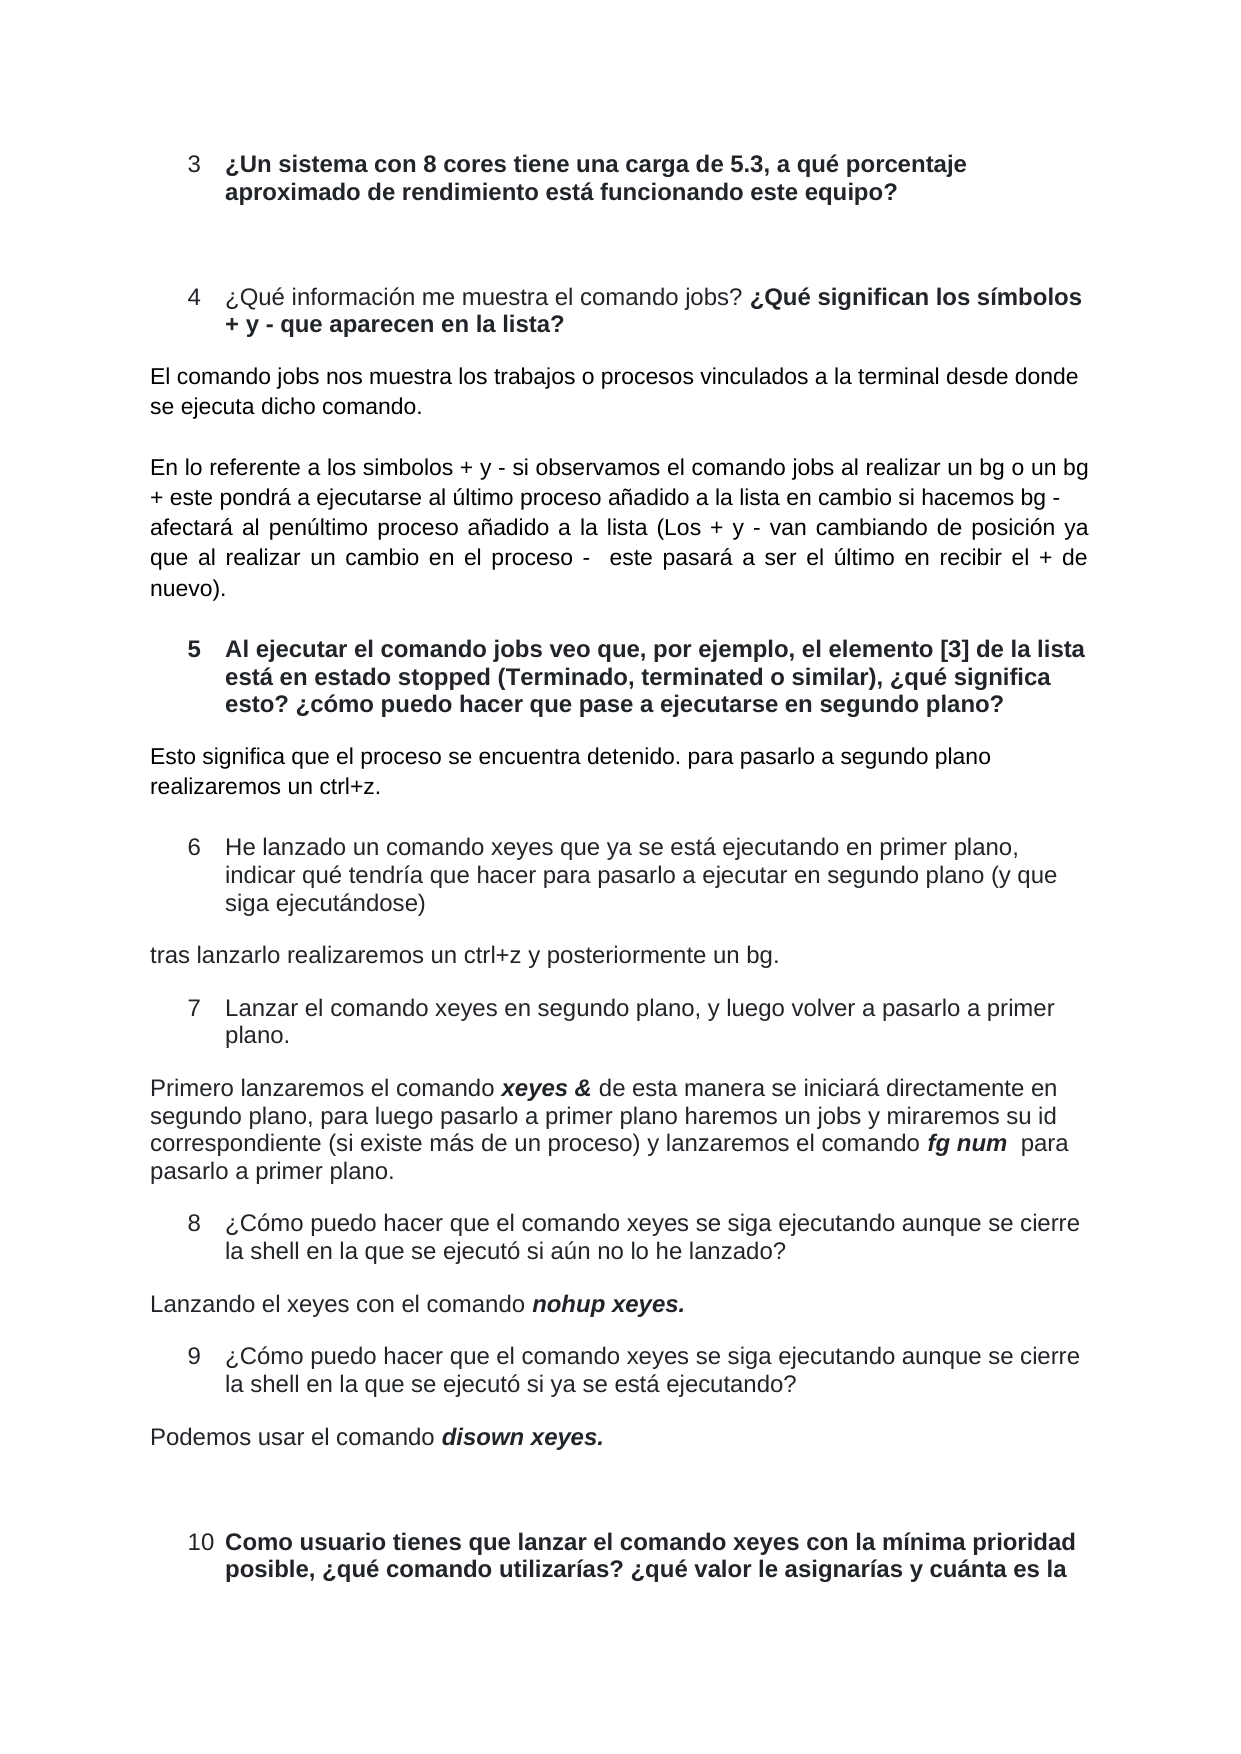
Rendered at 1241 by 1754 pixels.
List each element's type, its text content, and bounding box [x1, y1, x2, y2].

list ¿Cómo puedo hacer que el comando xeyes se siga ejecutando aunque se cierre la shell en la que se ejecutó si ya se está ejecutando? [187, 1342, 1090, 1397]
text Podemos usar el comando disown xeyes. [150, 1422, 1090, 1450]
list Al ejecutar el comando jobs veo que, por ejemplo, el elemento [3] de la lista está en estado stopped (Terminado, terminated o similar), ¿qué significa esto? ¿cómo puedo hacer que pase a ejecutarse en segundo plano? [187, 635, 1090, 718]
text Esto significa que el proceso se encuentra detenido. para pasarlo a segundo plano realizaremos un ctrl+z. [150, 743, 1090, 799]
text tras lanzarlo realizaremos un ctrl+z y posteriormente un bg. [150, 941, 1090, 969]
text En lo referente a los simbolos + y - si observamos el comando jobs al realizar un bg o un bg + este pondrá a ejecutarse al último proceso añadido a la lista en cambio si hacemos bg - [150, 454, 1090, 510]
list Como usuario tienes que lanzar el comando xeyes con la mínima prioridad posible, ¿qué comando utilizarías? ¿qué valor le asignarías y cuánta es la [187, 1528, 1090, 1583]
list ¿Qué información me muestra el comando jobs? ¿Qué significan los símbolos + y - que aparecen en la lista? [187, 283, 1090, 338]
text afectará al penúltimo proceso añadido a la lista (Los + y - van cambiando de posición ya que al realizar un cambio en el proceso - este pasará a ser el último en recibir el + de nuevo). [150, 514, 1090, 601]
list Lanzar el comando xeyes en segundo plano, y luego volver a pasarlo a primer plano. [187, 994, 1090, 1049]
text El comando jobs nos muestra los trabajos o procesos vinculados a la terminal desde donde se ejecuta dicho comando. [150, 363, 1090, 419]
text Lanzando el xeyes con el comando nohup xeyes. [150, 1289, 1090, 1317]
list He lanzado un comando xeyes que ya se está ejecutando en primer plano, indicar qué tendría que hacer para pasarlo a ejecutar en segundo plano (y que siga ejecutándose) [187, 833, 1090, 916]
list ¿Un sistema con 8 cores tiene una carga de 5.3, a qué porcentaje aproximado de rendimiento está funcionando este equipo? [187, 150, 1090, 205]
list ¿Cómo puedo hacer que el comando xeyes se siga ejecutando aunque se cierre la shell en la que se ejecutó si aún no lo he lanzado? [187, 1209, 1090, 1264]
text Primero lanzaremos el comando xeyes & de esta manera se iniciará directamente en segundo plano, para luego pasarlo a primer plano haremos un jobs y miraremos su id correspondiente (si existe más de un proceso) y lanzaremos el comando fg num para pasarlo a primer plano. [150, 1074, 1090, 1184]
